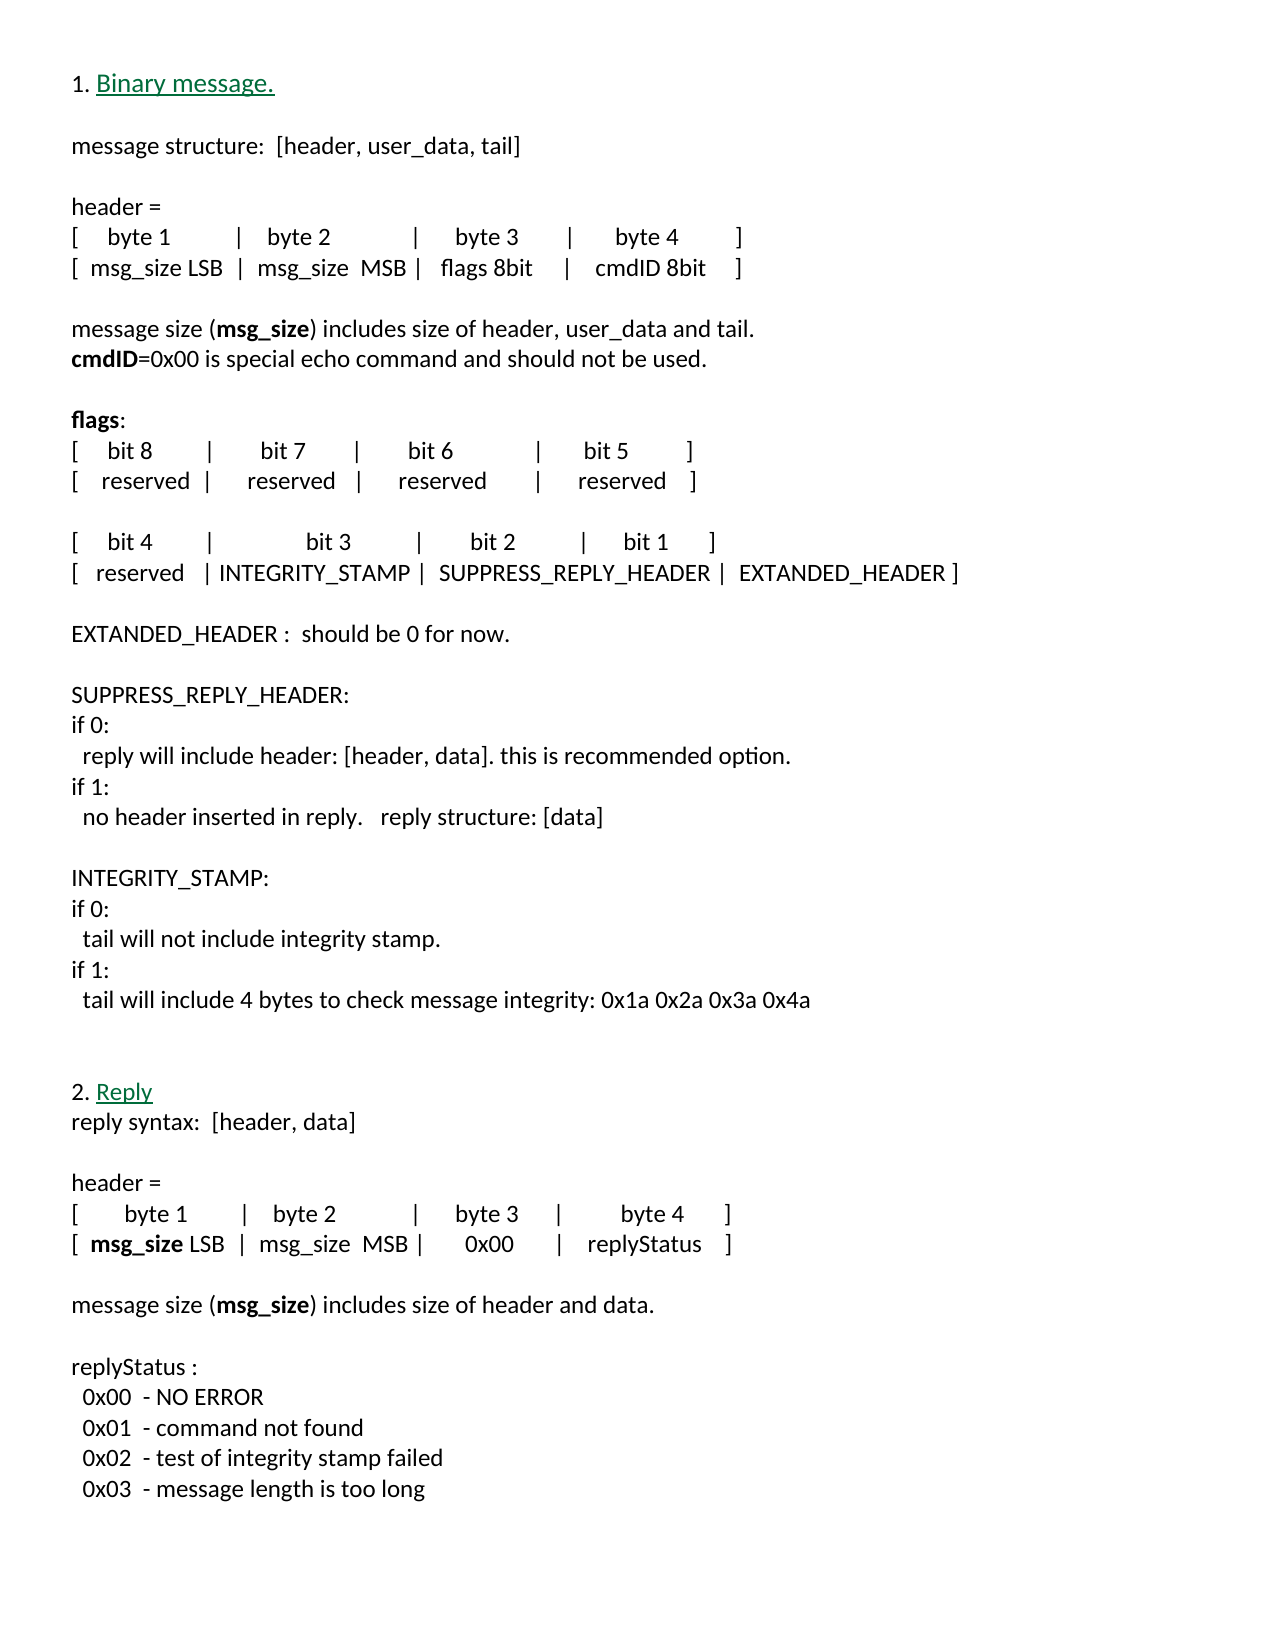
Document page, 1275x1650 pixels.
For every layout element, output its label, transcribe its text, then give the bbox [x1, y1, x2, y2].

text if 1: [71, 954, 1177, 984]
text no header inserted in reply. reply structure: [data] [71, 801, 1177, 832]
text [ msg_size LSB | msg_size MSB | flags 8bit | cmdID 8bit ] [71, 252, 1177, 282]
text [ byte 1 | byte 2 | byte 3 | byte 4 ] [71, 221, 1177, 252]
text message structure: [header, user_data, tail] [71, 130, 1177, 160]
text 0x01 - command not found [71, 1412, 1177, 1442]
text header = [71, 1167, 1177, 1198]
text reply syntax: [header, data] [71, 1106, 1177, 1137]
text 1. Binary message. [71, 66, 1177, 99]
text [ reserved | INTEGRITY_STAMP | SUPPRESS_REPLY_HEADER | EXTANDED_HEADER ] [71, 557, 1177, 588]
text 2. Reply [71, 1076, 1177, 1106]
text [ byte 1 | byte 2 | byte 3 | byte 4 ] [71, 1198, 1177, 1228]
text INTEGRITY_STAMP: [71, 862, 1177, 893]
text if 0: [71, 710, 1177, 740]
text cmdID=0x00 is special echo command and should not be used. [71, 343, 1177, 374]
text reply will include header: [header, data]. this is recommended option. [71, 740, 1177, 771]
text 0x02 - test of integrity stamp failed [71, 1442, 1177, 1473]
text 0x00 - NO ERROR [71, 1381, 1177, 1412]
text [ msg_size LSB | msg_size MSB | 0x00 | replyStatus ] [71, 1228, 1177, 1259]
text message size (msg_size) includes size of header and data. [71, 1289, 1177, 1320]
text if 0: [71, 893, 1177, 923]
text SUPPRESS_REPLY_HEADER: [71, 679, 1177, 710]
text flags: [71, 404, 1177, 435]
text tail will not include integrity stamp. [71, 923, 1177, 954]
text EXTANDED_HEADER : should be 0 for now. [71, 618, 1177, 649]
text if 1: [71, 771, 1177, 801]
text [ bit 8 | bit 7 | bit 6 | bit 5 ] [71, 435, 1177, 466]
text header = [71, 191, 1177, 221]
text [ bit 4 | bit 3 | bit 2 | bit 1 ] [71, 527, 1177, 557]
text message size (msg_size) includes size of header, user_data and tail. [71, 313, 1177, 343]
text [ reserved | reserved | reserved | reserved ] [71, 466, 1177, 496]
text replyStatus : [71, 1351, 1177, 1381]
text tail will include 4 bytes to check message integrity: 0x1a 0x2a 0x3a 0x4a [71, 984, 1177, 1015]
text 0x03 - message length is too long [71, 1473, 1177, 1503]
